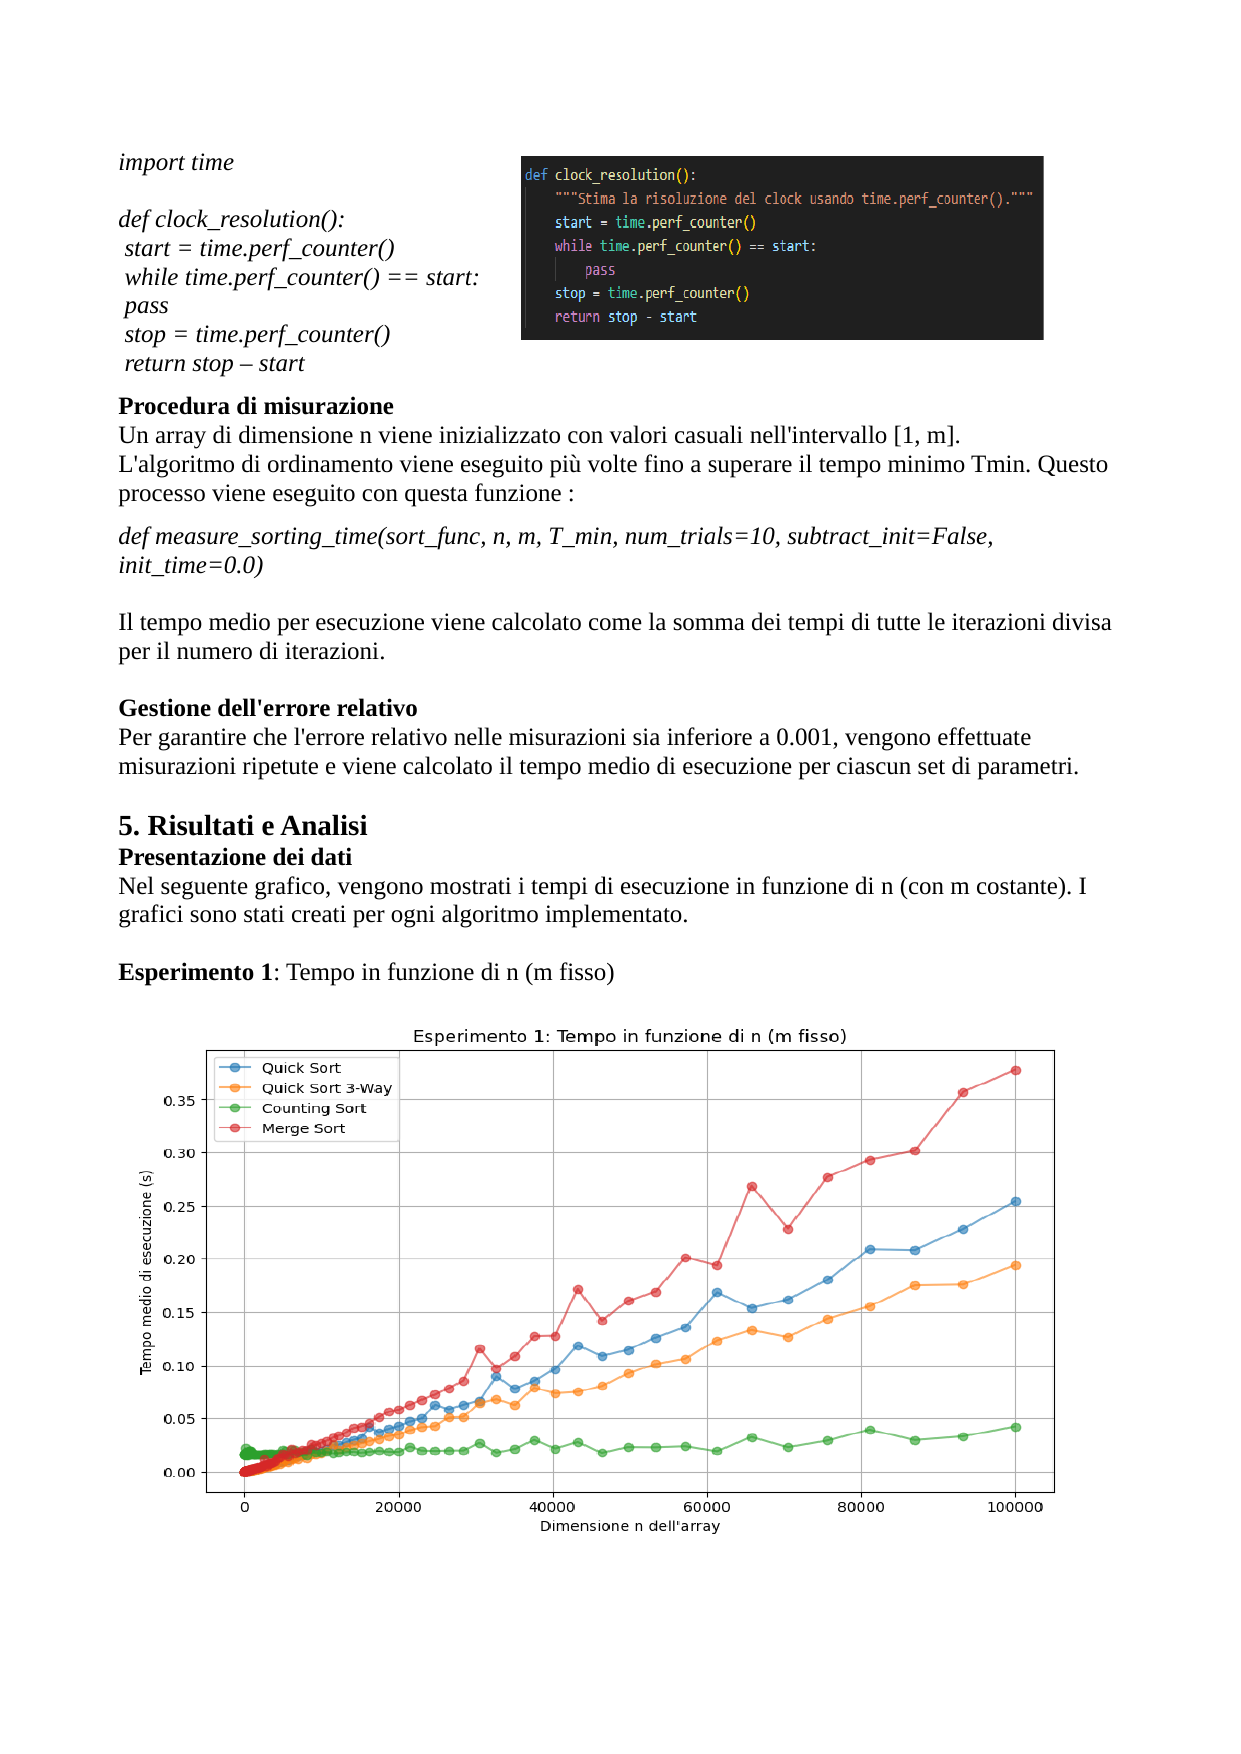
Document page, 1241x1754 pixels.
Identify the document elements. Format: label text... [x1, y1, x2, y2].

text Procedura di misurazione Un array di dimensione n viene inizializzato con valori casuali nell'intervallo [1, m]. L'algoritmo di ordinamento viene eseguito più volte fino a superare il tempo minimo Tmin. Questo processo viene eseguito con questa funzione : [118, 391, 1122, 506]
text 5. Risultati e Analisi Presentazione dei dati Nel seguente grafico, vengono mostrati i tempi di esecuzione in funzione di n (con m costante). I grafici sono stati creati per ogni algoritmo implementato. [118, 808, 1122, 928]
text def measure_sorting_time(sort_func, n, m, T_min, num_trials=10, subtract_init=False, init_time=0.0) [118, 521, 1122, 578]
text Esperimento 1: Tempo in funzione di n (m fisso) [118, 957, 1122, 986]
text Il tempo medio per esecuzione viene calcolato come la somma dei tempi di tutte le iterazioni divisa per il numero di iterazioni. Gestione dell'errore relativo Per garantire che l'errore relativo nelle misurazioni sia inferiore a 0.001, vengono effettuate misurazioni ripetute e viene calcolato il tempo medio di esecuzione per ciascun set di parametri. [118, 578, 1122, 808]
picture [131, 1019, 1065, 1542]
picture [521, 156, 1044, 340]
text import time def clock_resolution(): start = time.perf_counter() while time.perf_counter() == start: pass stop = time.perf_counter() return stop – start [118, 118, 1122, 377]
